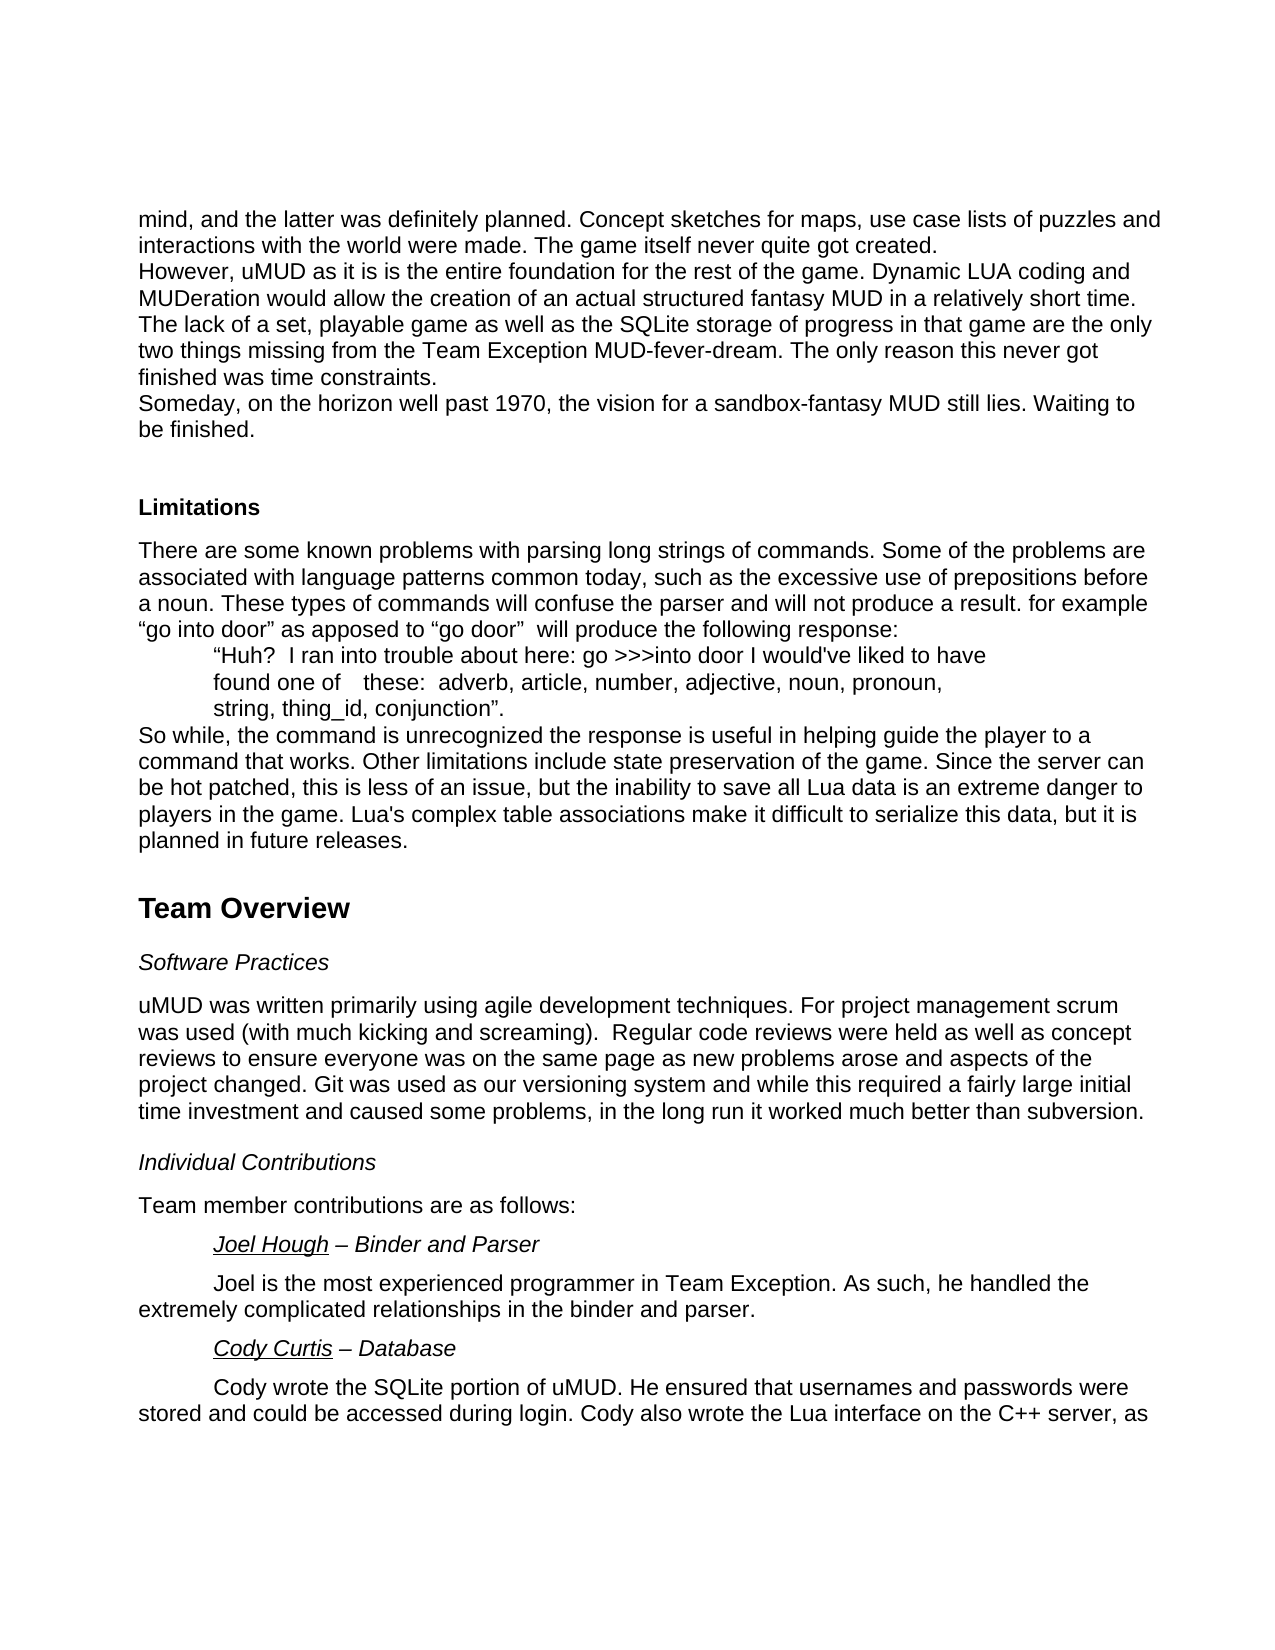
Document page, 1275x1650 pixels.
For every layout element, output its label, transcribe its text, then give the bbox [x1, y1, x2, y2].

subtitle Limitations [138, 494, 1162, 520]
text However, uMUD as it is is the entire foundation for the rest of the game. Dynamic LUA coding and MUDeration would allow the creation of an actual structured fantasy MUD in a relatively short time. The lack of a set, playable game as well as the SQLite storage of progress in that game are the only two things missing from the Team Exception MUD-fever-dream. The only reason this never got finished was time constraints. [138, 258, 1162, 390]
text found one of these: adverb, article, number, adjective, noun, pronoun, [138, 669, 1162, 695]
text So while, the command is unrecognized the response is useful in helping guide the player to a command that works. Other limitations include state preservation of the game. Since the server can be hot patched, this is less of an issue, but the inability to save all Lua data is an extreme danger to players in the game. Lua's complex table associations make it difficult to serialize this data, but it is planned in future releases. [138, 722, 1162, 853]
text Joel Hough – Binder and Parser [138, 1231, 1162, 1257]
text mind, and the latter was definitely planned. Concept sketches for maps, use case lists of puzzles and interactions with the world were made. The game itself never quite got created. [138, 206, 1162, 258]
subtitle Individual Contributions [138, 1149, 1162, 1176]
text Someday, on the horizon well past 1970, the vision for a sandbox-fantasy MUD still lies. Waiting to be finished. [138, 390, 1162, 443]
text Cody wrote the SQLite portion of uMUD. He ensured that usernames and passwords were stored and could be accessed during login. Cody also wrote the Lua interface on the C++ server, as [138, 1374, 1162, 1427]
text Joel is the most experienced programmer in Team Exception. As such, he handled the extremely complicated relationships in the binder and parser. [138, 1270, 1162, 1323]
text Team member contributions are as follows: [138, 1192, 1162, 1218]
text Cody Curtis – Database [138, 1335, 1162, 1361]
text There are some known problems with parsing long strings of commands. Some of the problems are associated with language patterns common today, such as the excessive use of prepositions before a noun. These types of commands will confuse the parser and will not produce a result. for example “go into door” as apposed to “go door” will produce the following response: [138, 537, 1162, 642]
text uMUD was written primarily using agile development techniques. For project management scrum was used (with much kicking and screaming). Regular code reviews were held as well as concept reviews to ensure everyone was on the same page as new problems arose and aspects of the project changed. Git was used as our versioning system and while this required a fairly large initial time investment and caused some problems, in the long run it worked much better than subversion. [138, 992, 1162, 1124]
text “Huh? I ran into trouble about here: go >>>into door I would've liked to have [138, 642, 1162, 669]
text string, thing_id, conjunction”. [138, 695, 1162, 722]
subtitle Software Practices [138, 949, 1162, 976]
subtitle Team Overview [138, 891, 1162, 924]
